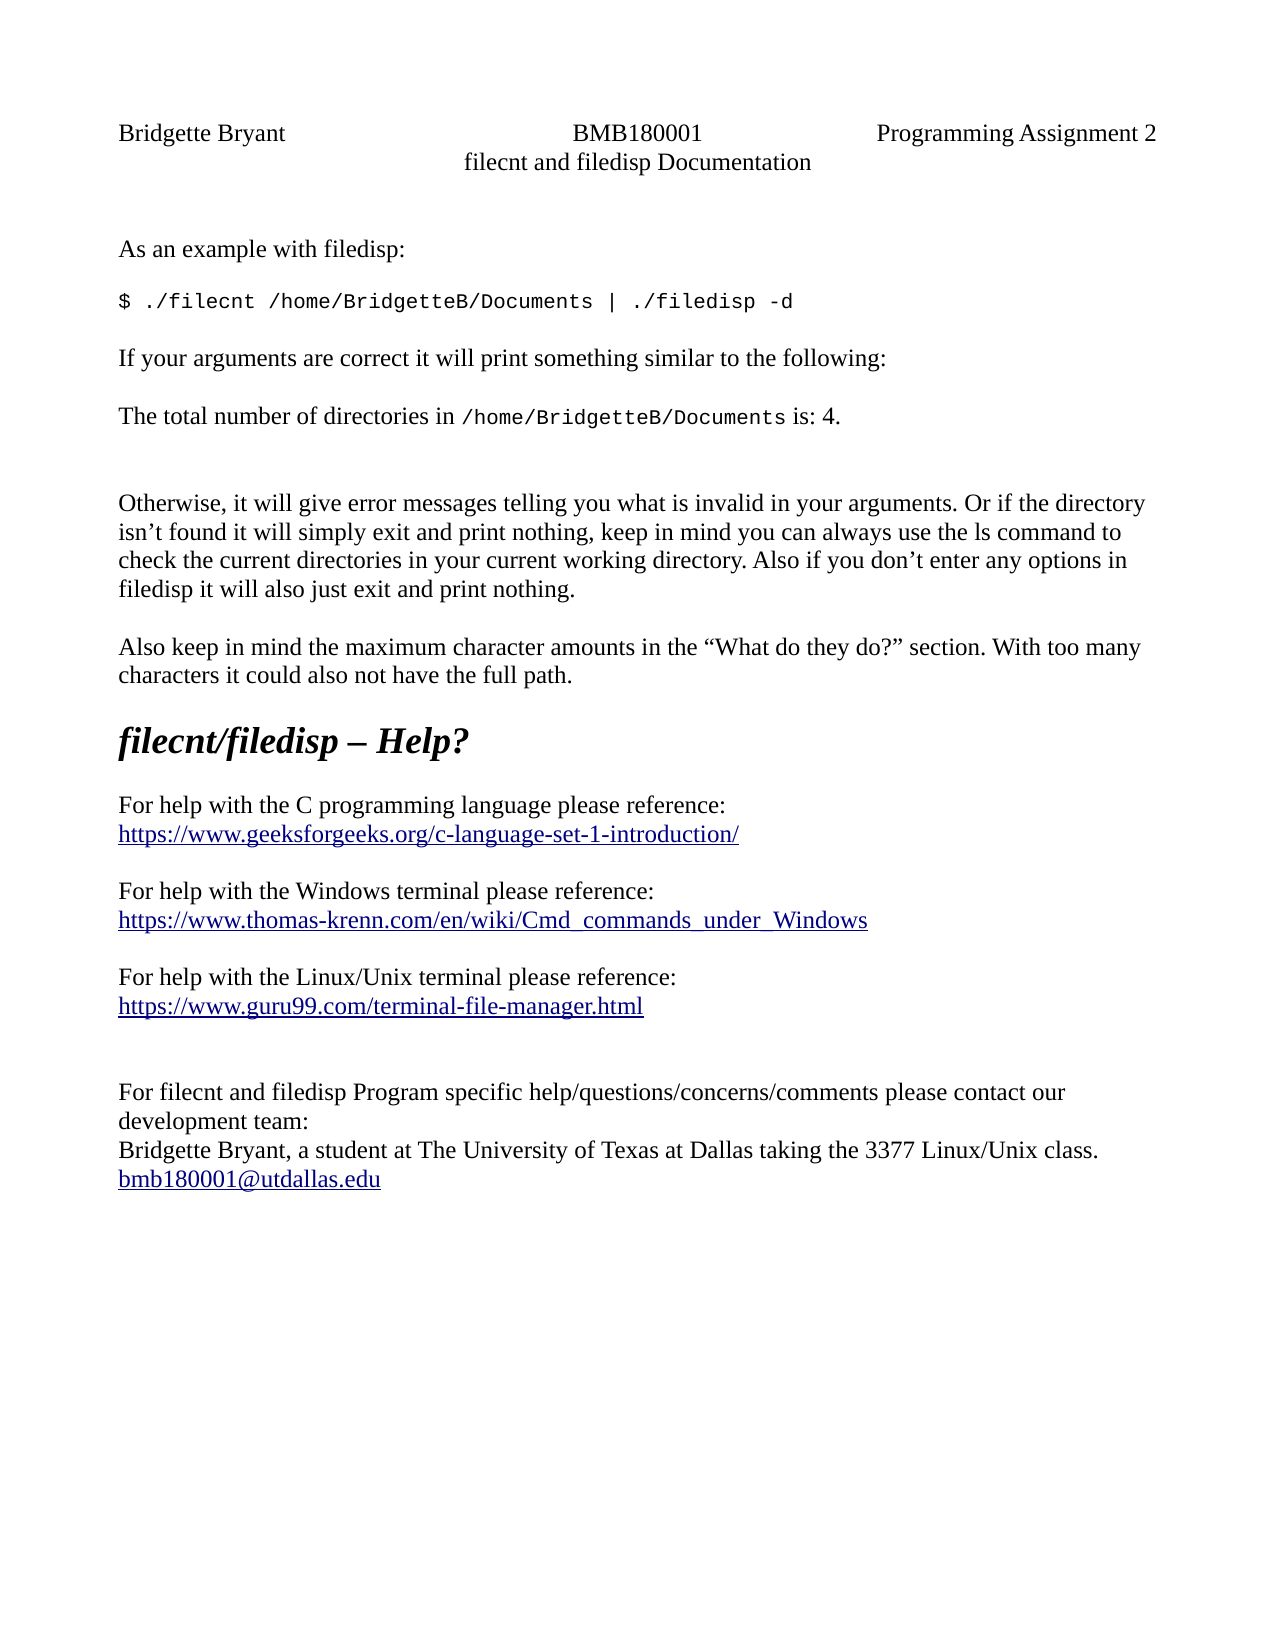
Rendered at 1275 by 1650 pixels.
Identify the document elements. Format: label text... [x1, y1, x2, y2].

text https://www.guru99.com/terminal-file-manager.html [118, 991, 1157, 1020]
text bmb180001@utdallas.edu [118, 1164, 1157, 1192]
text Otherwise, it will give error messages telling you what is invalid in your arguments. Or if the directory isn’t found it will simply exit and print nothing, keep in mind you can always use the ls command to check the current directories in your current working directory. Also if you don’t enter any options in filedisp it will also just exit and print nothing. [118, 488, 1157, 603]
text Bridgette Bryant, a student at The University of Texas at Dallas taking the 3377 Linux/Unix class. [118, 1135, 1157, 1164]
text Also keep in mind the maximum character amounts in the “What do they do?” section. With too many characters it could also not have the full path. [118, 632, 1157, 689]
text If your arguments are correct it will print something similar to the following: [118, 343, 1157, 372]
text https://www.geeksforgeeks.org/c-language-set-1-introduction/ [118, 819, 1157, 847]
text For help with the Windows terminal please reference: [118, 876, 1157, 905]
text As an example with filedisp: [118, 234, 1157, 263]
text $ ./filecnt /home/BridgetteB/Documents | ./filedisp -d [118, 291, 1157, 315]
text For filecnt and filedisp Program specific help/questions/concerns/comments please contact our development team: [118, 1077, 1157, 1135]
text The total number of directories in /home/BridgetteB/Documents is: 4. [118, 401, 1157, 431]
text filecnt/filedisp – Help? [118, 718, 1157, 761]
text https://www.thomas-krenn.com/en/wiki/Cmd_commands_under_Windows [118, 905, 1157, 934]
text For help with the Linux/Unix terminal please reference: [118, 962, 1157, 991]
text For help with the C programming language please reference: [118, 790, 1157, 819]
